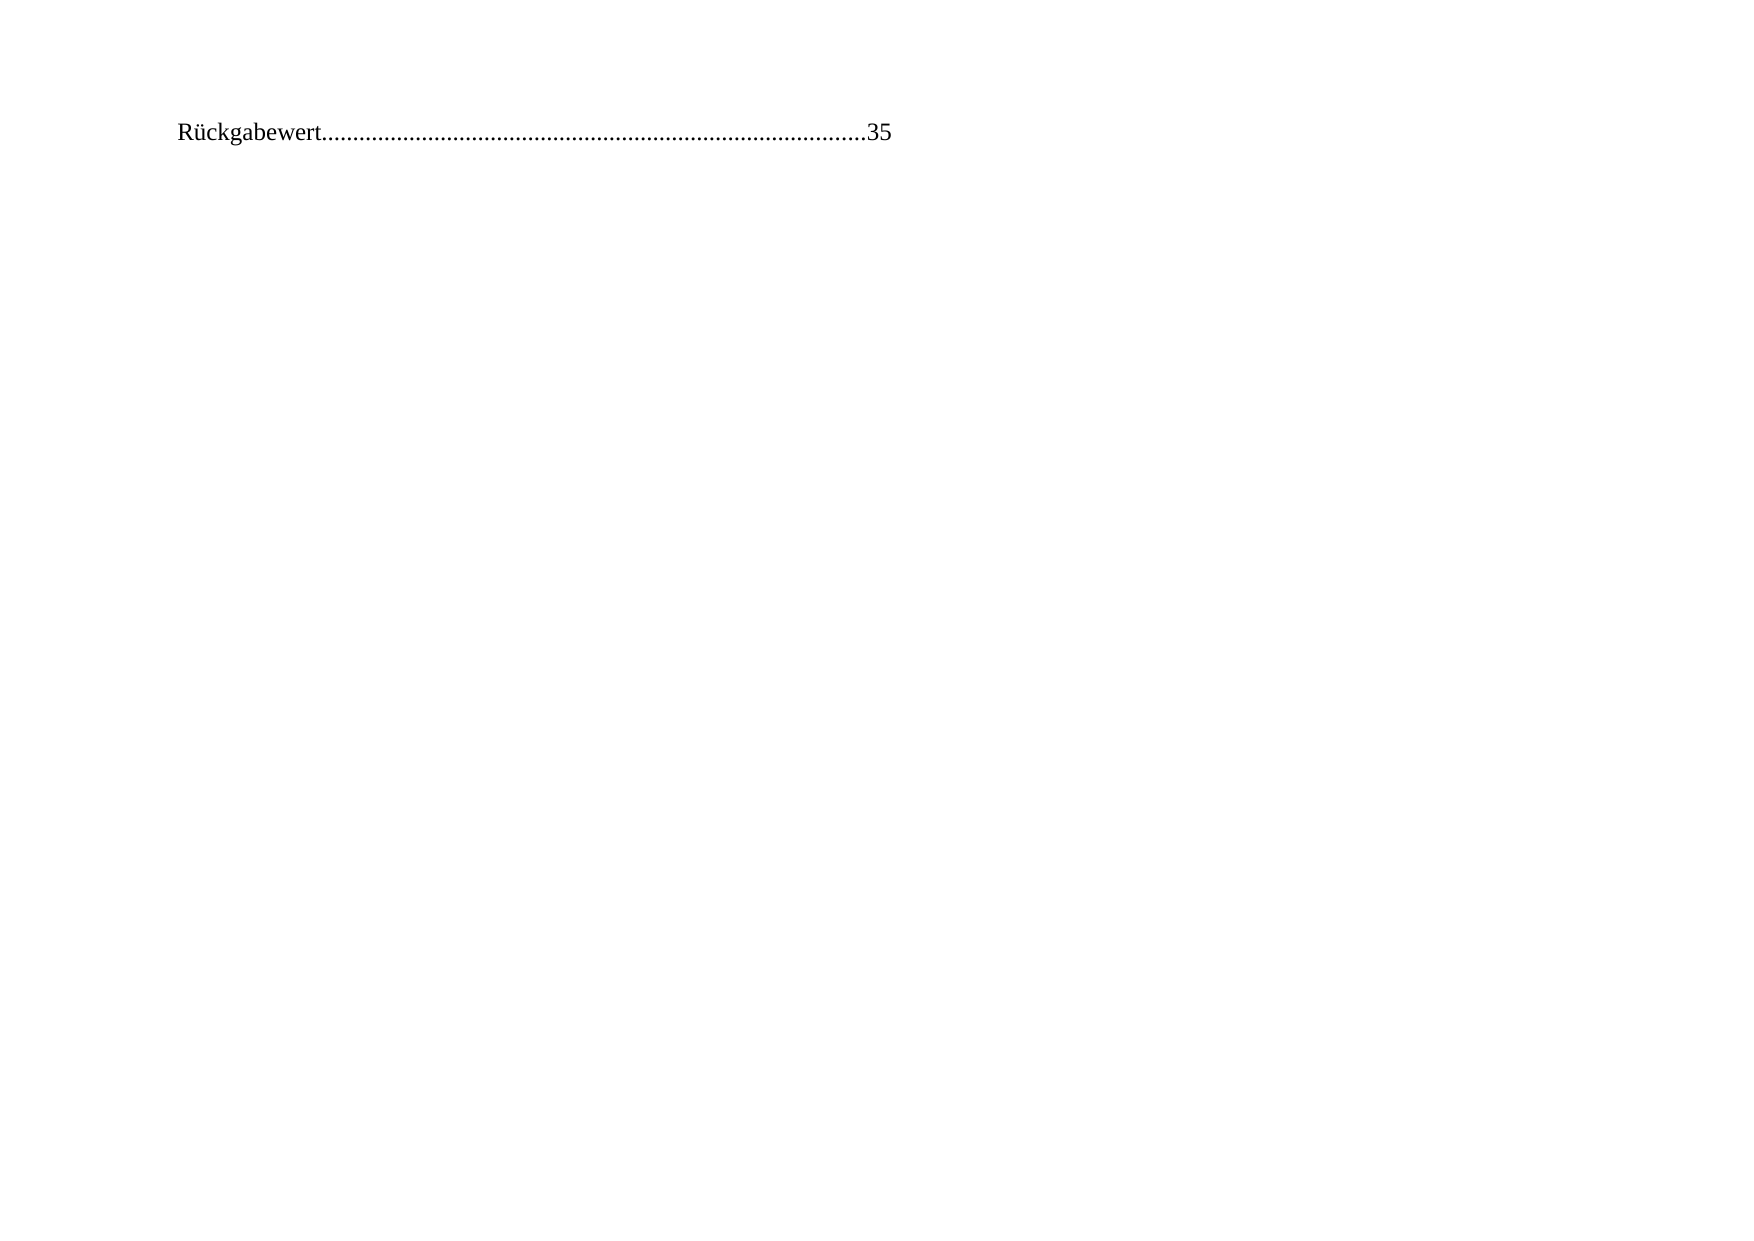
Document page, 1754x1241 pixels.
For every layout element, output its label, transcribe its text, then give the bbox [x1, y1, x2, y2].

text Rückgabewert 35 [177, 118, 892, 146]
